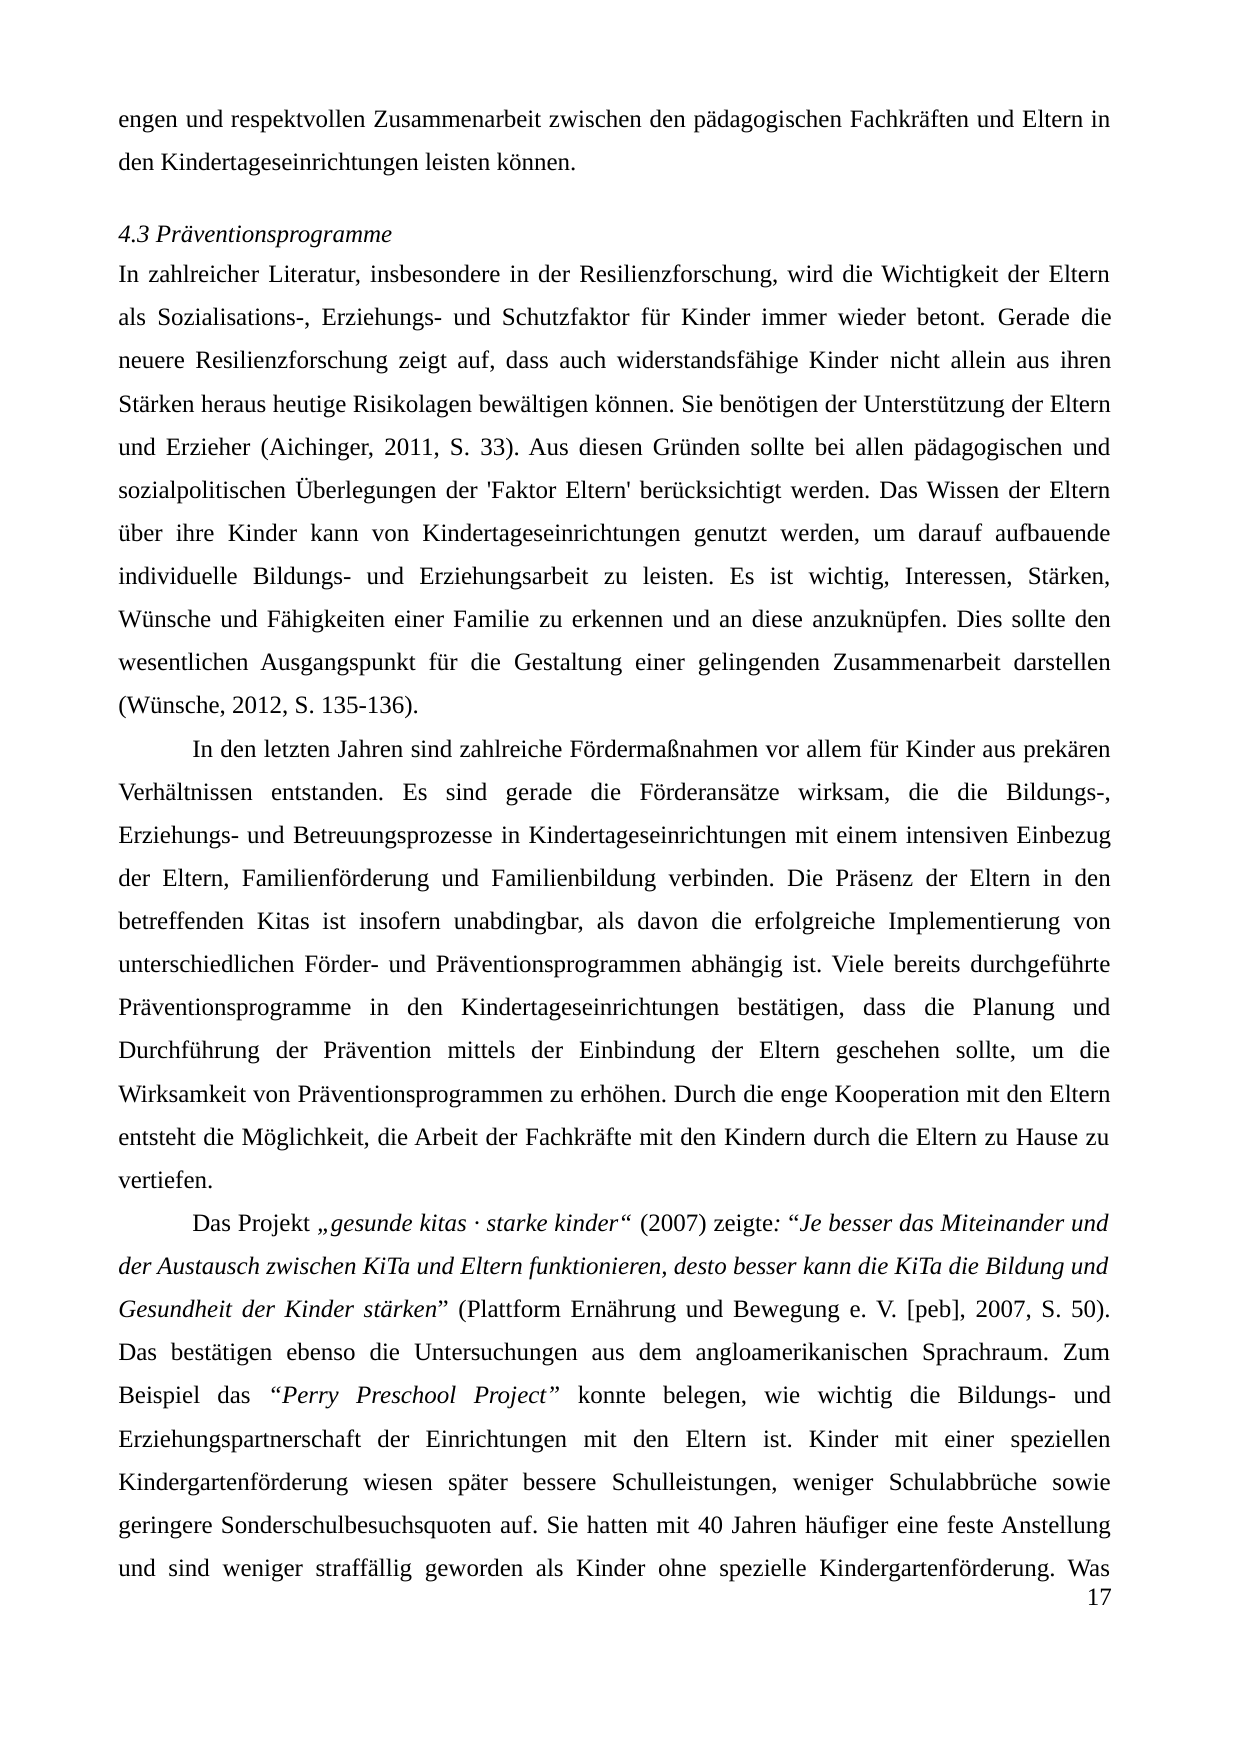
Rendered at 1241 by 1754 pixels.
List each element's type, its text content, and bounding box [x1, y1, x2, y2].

text In den letzten Jahren sind zahlreiche Fördermaßnahmen vor allem für Kinder aus prekären Verhältnissen entstanden. Es sind gerade die Förderansätze wirksam, die die Bildungs-, Erziehungs- und Betreuungsprozesse in Kindertageseinrichtungen mit einem intensiven Einbezug der Eltern, Familienförderung und Familienbildung verbinden. Die Präsenz der Eltern in den betreffenden Kitas ist insofern unabdingbar, als davon die erfolgreiche Implementierung von unterschiedlichen Förder- und Präventionsprogrammen abhängig ist. Viele bereits durchgeführte Präventionsprogramme in den Kindertageseinrichtungen bestätigen, dass die Planung und Durchführung der Prävention mittels der Einbindung der Eltern geschehen sollte, um die Wirksamkeit von Präventionsprogrammen zu erhöhen. Durch die enge Kooperation mit den Eltern entsteht die Möglichkeit, die Arbeit der Fachkräfte mit den Kindern durch die Eltern zu Hause zu vertiefen. [118, 734, 1111, 1194]
text In zahlreicher Literatur, insbesondere in der Resilienzforschung, wird die Wichtigkeit der Eltern als Sozialisations-, Erziehungs- und Schutzfaktor für Kinder immer wieder betont. Gerade die neuere Resilienzforschung zeigt auf, dass auch widerstandsfähige Kinder nicht allein aus ihren Stärken heraus heutige Risikolagen bewältigen können. Sie benötigen der Unterstützung der Eltern und Erzieher (Aichinger, 2011, S. 33). Aus diesen Gründen sollte bei allen pädagogischen und sozialpolitischen Überlegungen der 'Faktor Eltern' berücksichtigt werden. Das Wissen der Eltern über ihre Kinder kann von Kindertageseinrichtungen genutzt werden, um darauf aufbauende individuelle Bildungs- und Erziehungsarbeit zu leisten. Es ist wichtig, Interessen, Stärken, Wünsche und Fähigkeiten einer Familie zu erkennen und an diese anzuknüpfen. Dies sollte den wesentlichen Ausgangspunkt für die Gestaltung einer gelingenden Zusammenarbeit darstellen (Wünsche, 2012, S. 135-136). [118, 259, 1111, 719]
text engen und respektvollen Zusammenarbeit zwischen den pädagogischen Fachkräften und Eltern in den Kindertageseinrichtungen leisten können. [118, 104, 1111, 176]
text Das Projekt „gesunde kitas · starke kinder“ (2007) zeigte: “Je besser das Miteinander und der Austausch zwischen KiTa und Eltern funktionieren, desto besser kann die KiTa die Bildung und Gesundheit der Kinder stärken” (Plattform Ernährung und Bewegung e. V. [peb], 2007, S. 50). Das bestätigen ebenso die Untersuchungen aus dem angloamerikanischen Sprachraum. Zum Beispiel das “Perry Preschool Project” konnte belegen, wie wichtig die Bildungs- und Erziehungspartnerschaft der Einrichtungen mit den Eltern ist. Kinder mit einer speziellen Kindergartenförderung wiesen später bessere Schulleistungen, weniger Schulabbrüche sowie geringere Sonderschulbesuchsquoten auf. Sie hatten mit 40 Jahren häufiger eine feste Anstellung und sind weniger straffällig geworden als Kinder ohne spezielle Kindergartenförderung. Was [118, 1208, 1111, 1582]
text 4.3 Präventionsprogramme [118, 219, 1111, 247]
